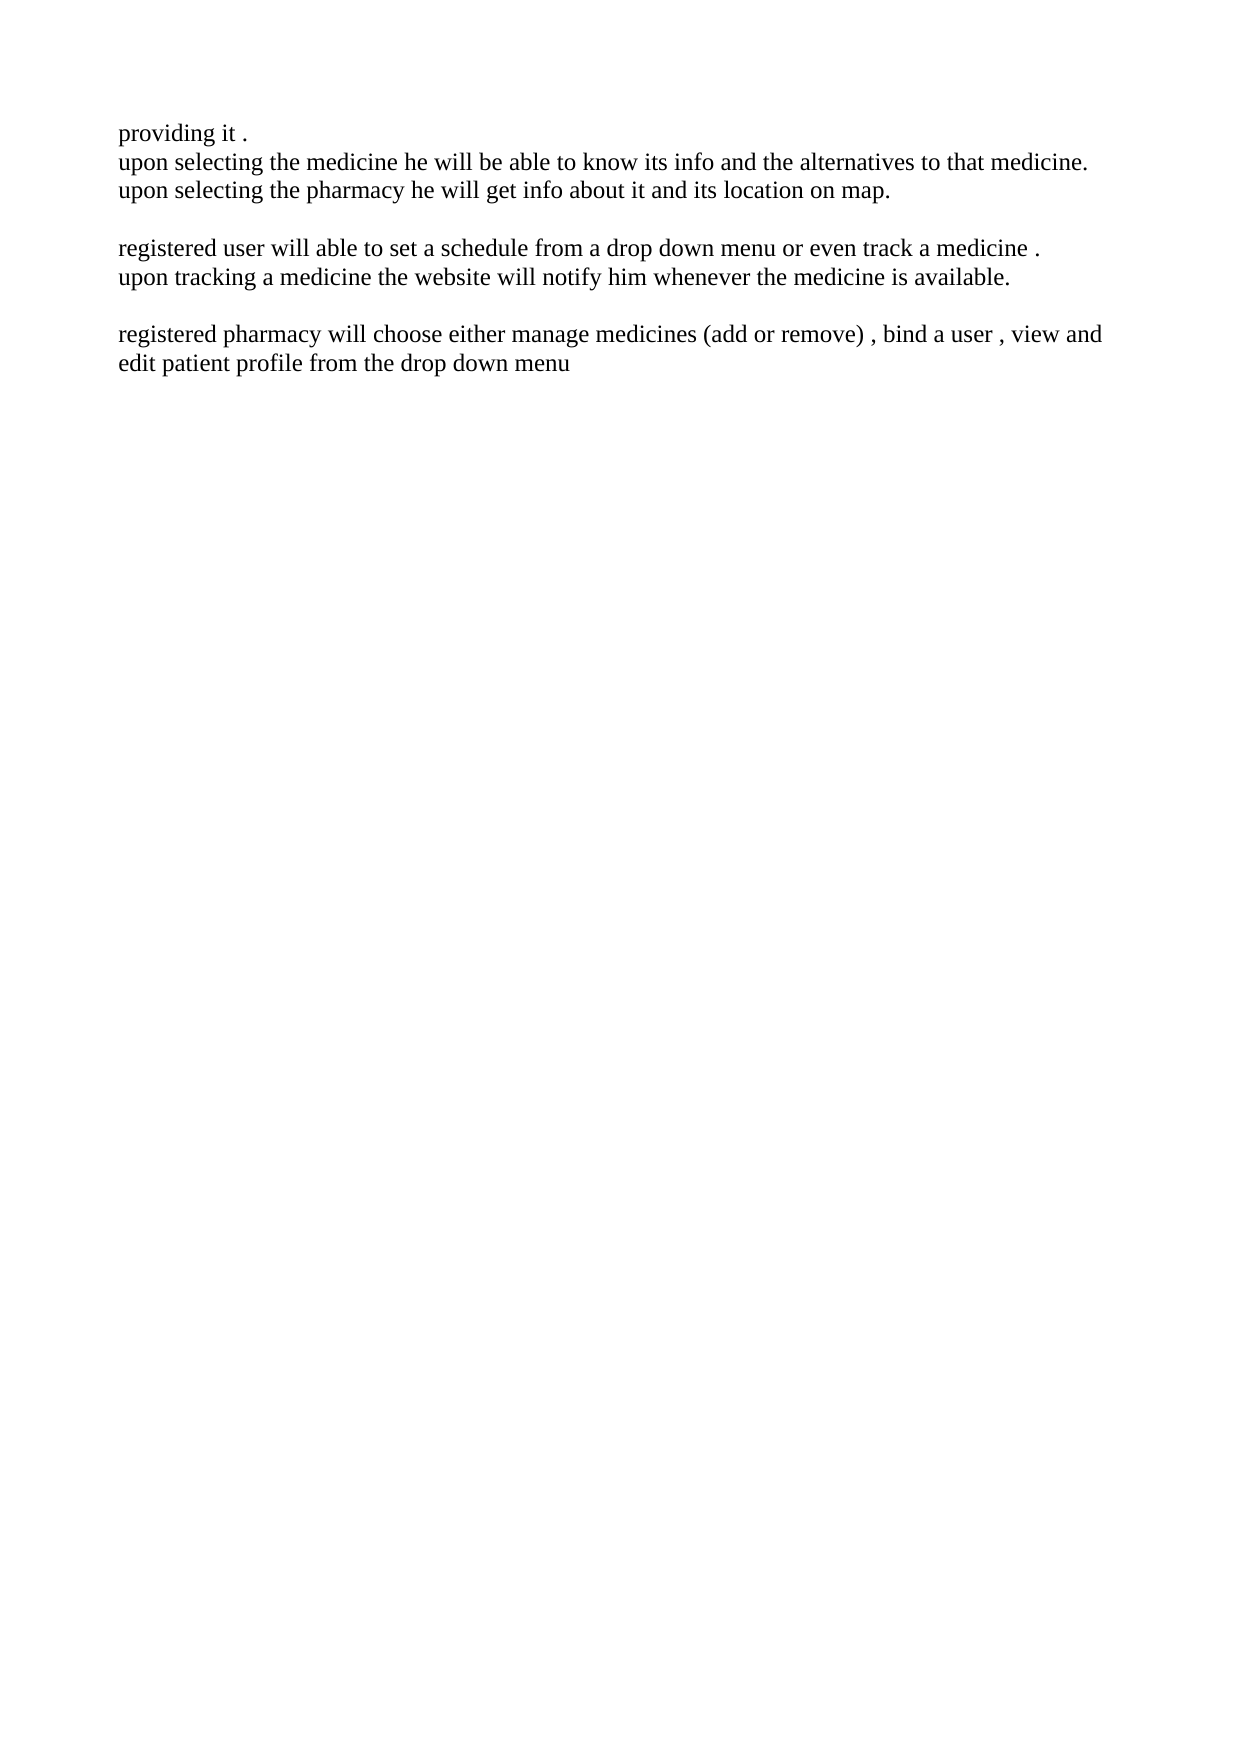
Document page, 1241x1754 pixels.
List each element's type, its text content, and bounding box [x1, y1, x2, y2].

text providing it . upon selecting the medicine he will be able to know its info and the alternatives to that medicine. [118, 118, 1122, 176]
text registered user will able to set a schedule from a drop down menu or even track a medicine . [118, 233, 1122, 262]
text upon selecting the pharmacy he will get info about it and its location on map. [118, 176, 1122, 204]
text registered pharmacy will choose either manage medicines (add or remove) , bind a user , view and edit patient profile from the drop down menu [118, 319, 1122, 377]
text upon tracking a medicine the website will notify him whenever the medicine is available. [118, 262, 1122, 291]
